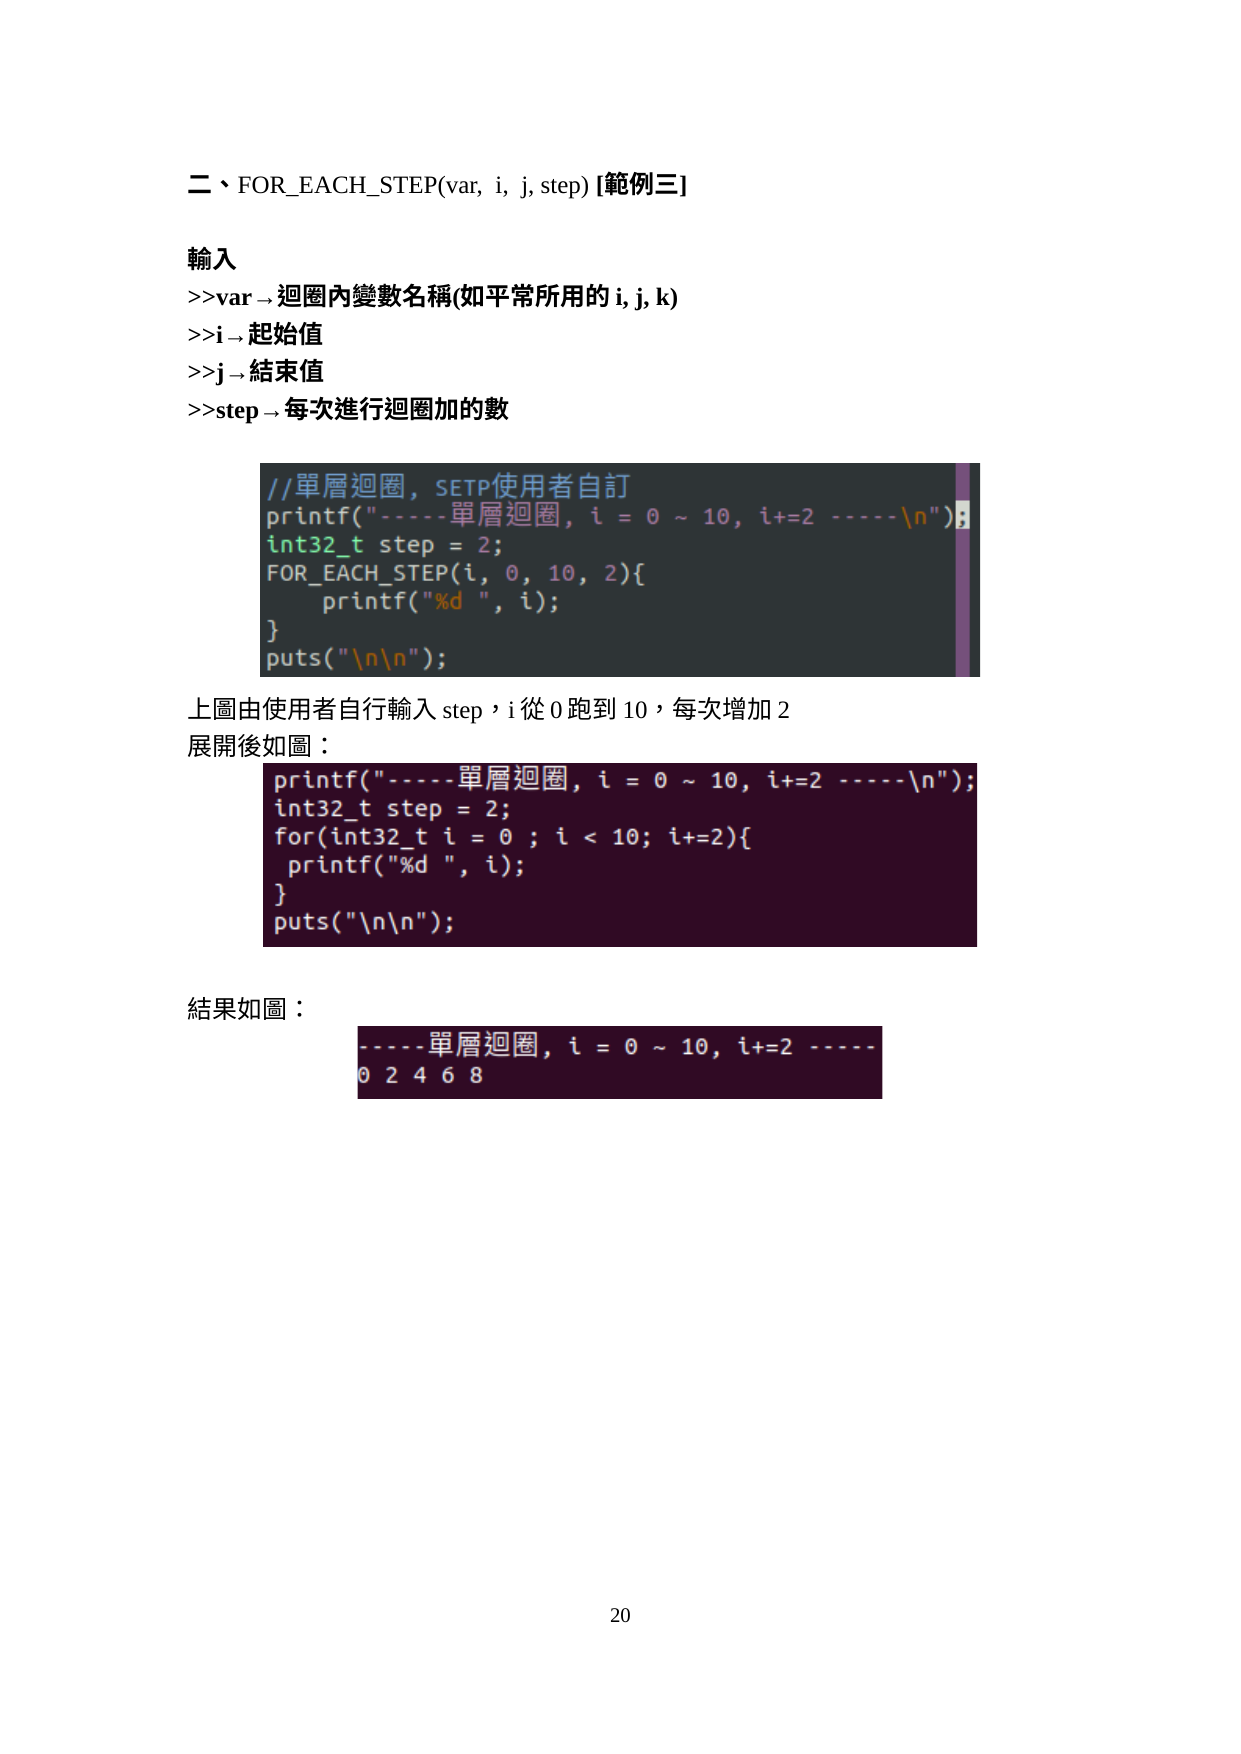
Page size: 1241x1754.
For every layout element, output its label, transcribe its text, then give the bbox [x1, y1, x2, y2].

text >>var→迴圈內變數名稱(如平常所用的i, j, k) [187, 276, 1053, 314]
text 展開後如圖： [187, 726, 1053, 764]
picture [263, 763, 978, 947]
text >>step→每次進行迴圈加的數 [187, 389, 1053, 426]
text 輸入 [187, 239, 1053, 276]
picture [260, 463, 981, 677]
text 二、FOR_EACH_STEP(var, i, j, step) [範例三] [187, 164, 1053, 201]
text >>i→起始值 [187, 314, 1053, 351]
text 結果如圖： [187, 989, 1053, 1026]
text >>j→結束值 [187, 351, 1053, 389]
picture [357, 1026, 883, 1099]
text 上圖由使用者自行輸入step，i從0跑到10，每次增加2 [187, 689, 1053, 726]
